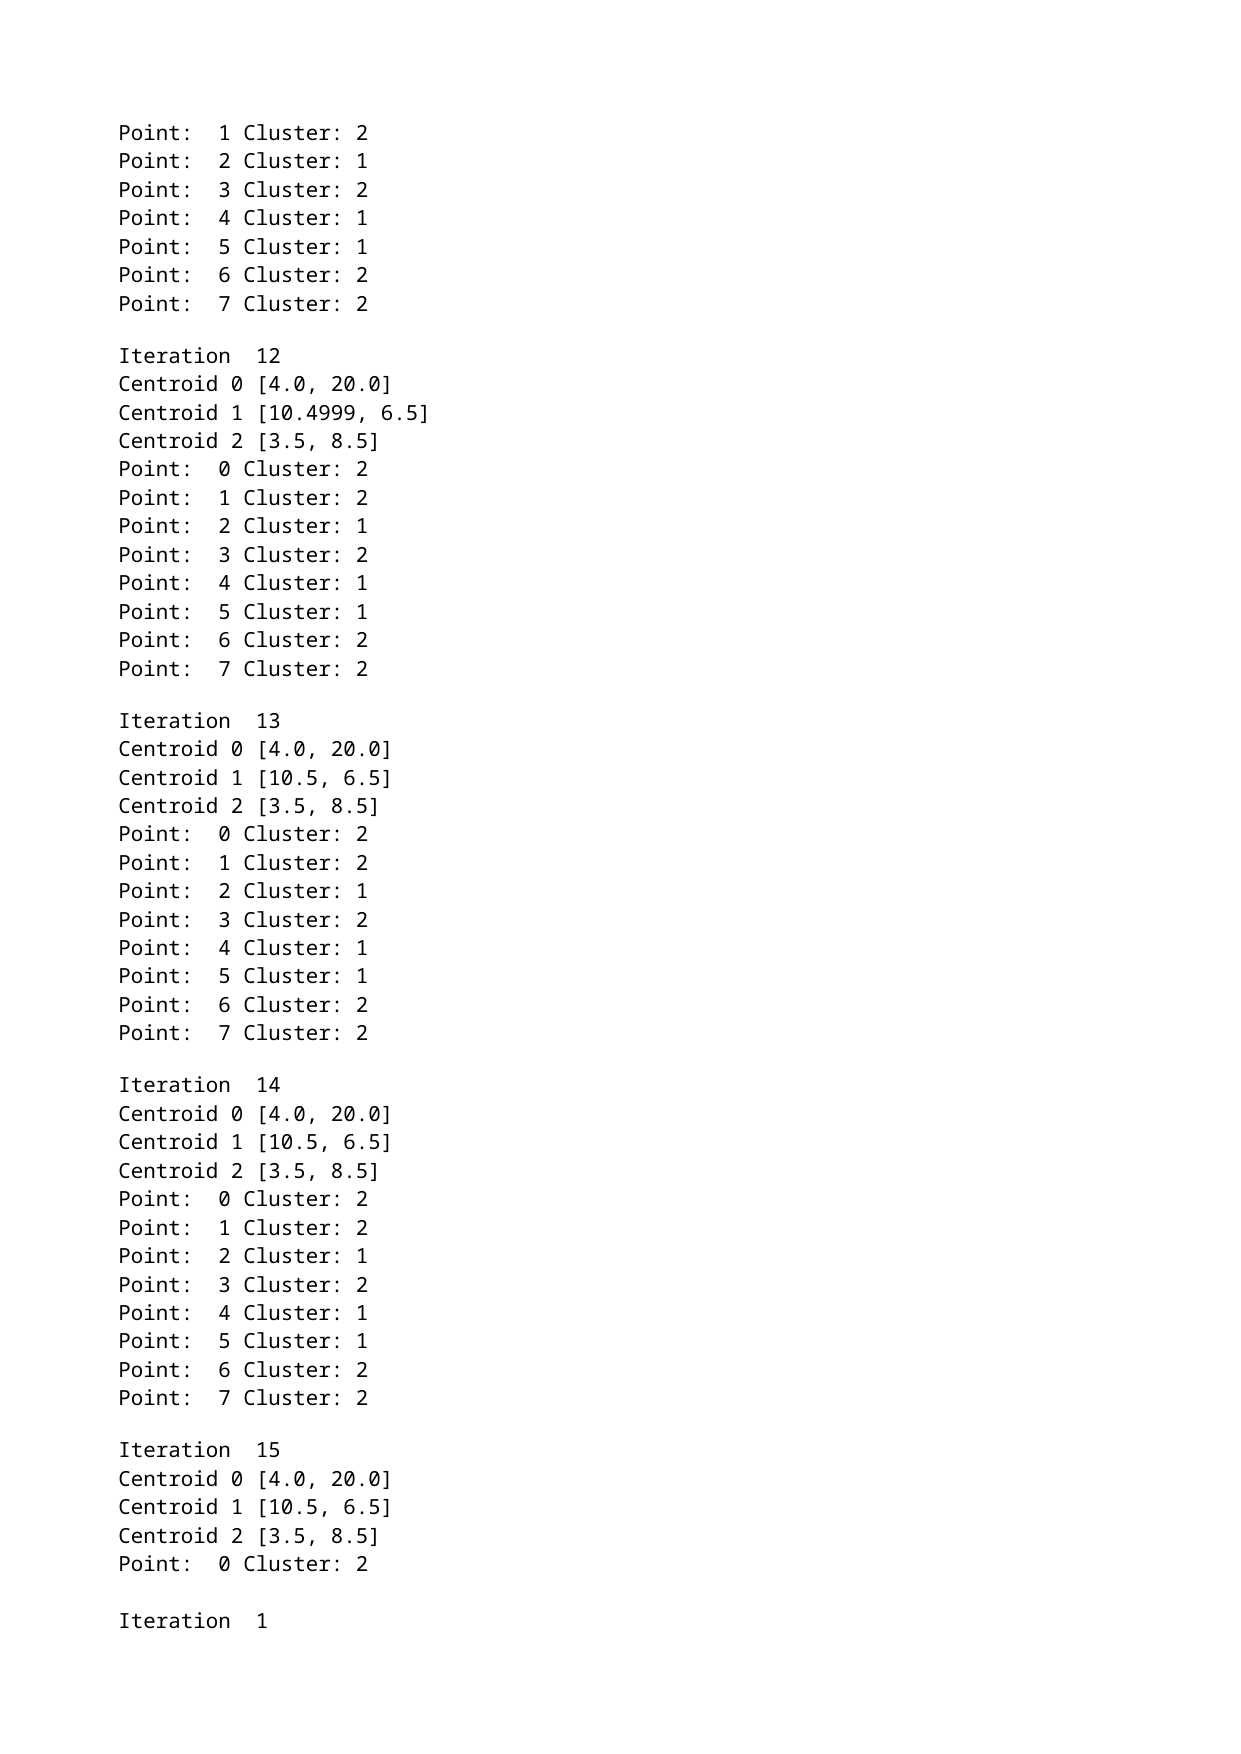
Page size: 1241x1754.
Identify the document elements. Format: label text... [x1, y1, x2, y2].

text Centroid 2 [3.5, 8.5] [118, 1521, 1122, 1549]
text Point: 0 Cluster: 2 [118, 1184, 1122, 1213]
text Point: 1 Cluster: 2 [118, 1213, 1122, 1241]
text Iteration 13 [118, 706, 1122, 734]
text Point: 7 Cluster: 2 [118, 654, 1122, 682]
text Point: 0 Cluster: 2 [118, 1549, 1122, 1578]
text Point: 6 Cluster: 2 [118, 990, 1122, 1018]
text Point: 5 Cluster: 1 [118, 597, 1122, 625]
text Point: 7 Cluster: 2 [118, 1018, 1122, 1047]
text Centroid 0 [4.0, 20.0] [118, 734, 1122, 763]
text Centroid 2 [3.5, 8.5] [118, 791, 1122, 819]
text Point: 3 Cluster: 2 [118, 905, 1122, 933]
text Point: 2 Cluster: 1 [118, 147, 1122, 175]
text Point: 4 Cluster: 1 [118, 933, 1122, 962]
text Point: 2 Cluster: 1 [118, 876, 1122, 905]
text Centroid 2 [3.5, 8.5] [118, 426, 1122, 454]
text Centroid 2 [3.5, 8.5] [118, 1156, 1122, 1184]
text Centroid 1 [10.5, 6.5] [118, 763, 1122, 791]
text Point: 1 Cluster: 2 [118, 848, 1122, 876]
text Centroid 0 [4.0, 20.0] [118, 369, 1122, 398]
text Point: 5 Cluster: 1 [118, 962, 1122, 990]
text Centroid 1 [10.4999, 6.5] [118, 398, 1122, 426]
text Point: 7 Cluster: 2 [118, 1383, 1122, 1412]
text Point: 6 Cluster: 2 [118, 1355, 1122, 1383]
text Point: 5 Cluster: 1 [118, 232, 1122, 260]
text Point: 1 Cluster: 2 [118, 118, 1122, 147]
text Point: 1 Cluster: 2 [118, 483, 1122, 511]
text Point: 4 Cluster: 1 [118, 203, 1122, 232]
text Centroid 0 [4.0, 20.0] [118, 1099, 1122, 1127]
text Centroid 1 [10.5, 6.5] [118, 1492, 1122, 1521]
text Iteration 14 [118, 1071, 1122, 1099]
text Centroid 1 [10.5, 6.5] [118, 1127, 1122, 1156]
text Point: 4 Cluster: 1 [118, 568, 1122, 597]
text Iteration 12 [118, 341, 1122, 369]
text Point: 2 Cluster: 1 [118, 511, 1122, 540]
text Iteration 1 [118, 1606, 1122, 1634]
text Point: 6 Cluster: 2 [118, 625, 1122, 654]
text Centroid 0 [4.0, 20.0] [118, 1464, 1122, 1492]
text Point: 0 Cluster: 2 [118, 454, 1122, 483]
text Iteration 15 [118, 1436, 1122, 1464]
text Point: 2 Cluster: 1 [118, 1241, 1122, 1270]
text Point: 6 Cluster: 2 [118, 260, 1122, 289]
text Point: 3 Cluster: 2 [118, 1270, 1122, 1298]
text Point: 3 Cluster: 2 [118, 540, 1122, 568]
text Point: 4 Cluster: 1 [118, 1298, 1122, 1327]
text Point: 3 Cluster: 2 [118, 175, 1122, 203]
text Point: 7 Cluster: 2 [118, 289, 1122, 317]
text Point: 0 Cluster: 2 [118, 819, 1122, 848]
text Point: 5 Cluster: 1 [118, 1327, 1122, 1355]
